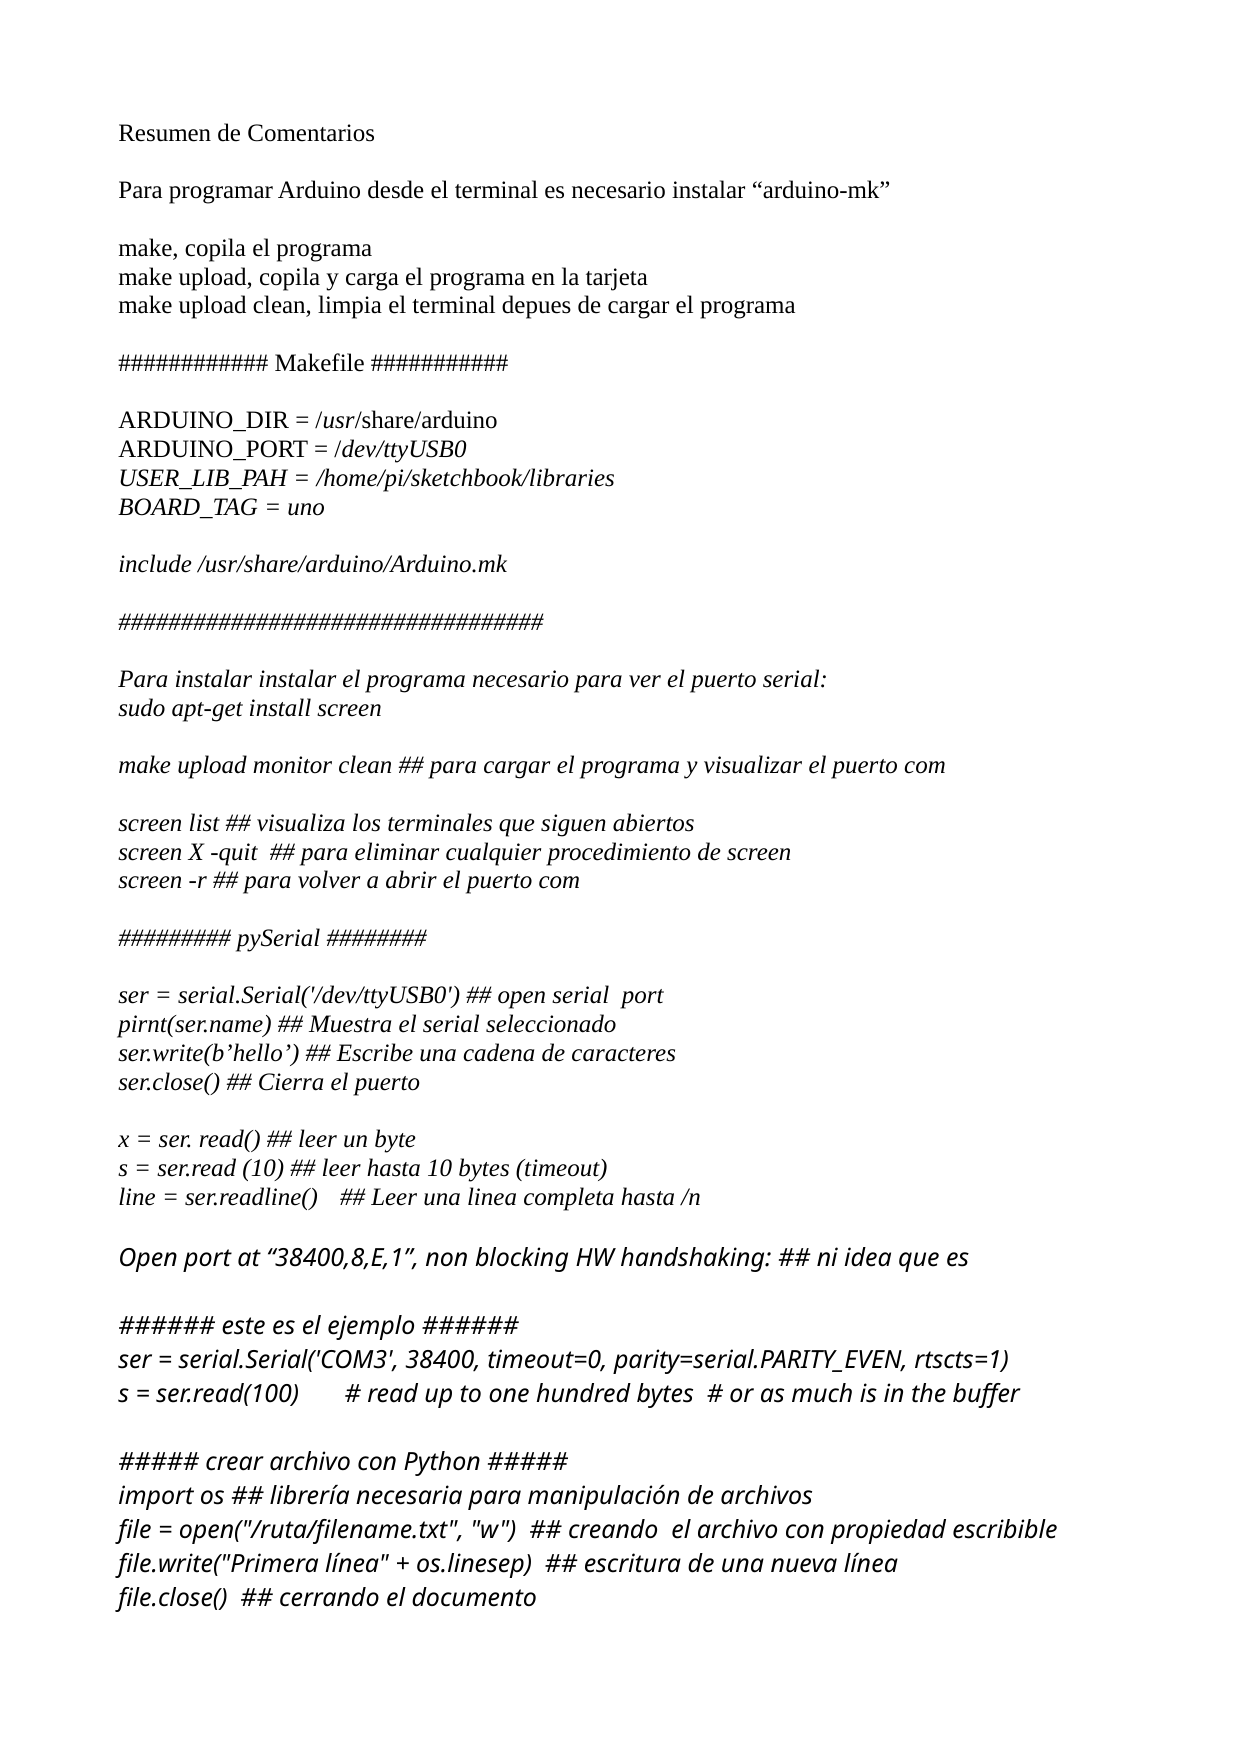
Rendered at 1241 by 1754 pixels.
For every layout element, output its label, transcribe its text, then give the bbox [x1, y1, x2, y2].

text line = ser.readline() ## Leer una linea completa hasta /n [118, 1182, 1122, 1211]
text pirnt(ser.name) ## Muestra el serial seleccionado [118, 1009, 1122, 1038]
text ARDUINO_DIR = /usr/share/arduino [118, 406, 1122, 434]
text make upload monitor clean ## para cargar el programa y visualizar el puerto com [118, 751, 1122, 779]
text ser = serial.Serial('/dev/ttyUSB0') ## open serial port [118, 981, 1122, 1009]
text screen list ## visualiza los terminales que siguen abiertos [118, 808, 1122, 837]
text include /usr/share/arduino/Arduino.mk [118, 549, 1122, 578]
text ##### crear archivo con Python ##### [118, 1444, 1122, 1478]
text Resumen de Comentarios [118, 118, 1122, 147]
text Para programar Arduino desde el terminal es necesario instalar “arduino-mk” [118, 176, 1122, 204]
text file.write("Primera línea" + os.linesep) ## escritura de una nueva línea [118, 1546, 1122, 1580]
text Para instalar instalar el programa necesario para ver el puerto serial: [118, 664, 1122, 693]
text Open port at “38400,8,E,1”, non blocking HW handshaking: ## ni idea que es [118, 1239, 1122, 1273]
text sudo apt-get install screen [118, 693, 1122, 722]
text file = open("/ruta/filename.txt", "w") ## creando el archivo con propiedad escribible [118, 1512, 1122, 1546]
text USER_LIB_PAH = /home/pi/sketchbook/libraries [118, 463, 1122, 492]
text ser.write(b’hello’) ## Escribe una cadena de caracteres [118, 1038, 1122, 1067]
text screen -r ## para volver a abrir el puerto com [118, 866, 1122, 894]
text s = ser.read(100) # read up to one hundred bytes # or as much is in the buffer [118, 1376, 1122, 1410]
text ser.close() ## Cierra el puerto [118, 1067, 1122, 1096]
text BOARD_TAG = uno [118, 492, 1122, 521]
text s = ser.read (10) ## leer hasta 10 bytes (timeout) [118, 1153, 1122, 1182]
text ser = serial.Serial('COM3', 38400, timeout=0, parity=serial.PARITY_EVEN, rtscts=1) [118, 1342, 1122, 1376]
text make upload clean, limpia el terminal depues de cargar el programa [118, 291, 1122, 319]
text screen X -quit ## para eliminar cualquier procedimiento de screen [118, 837, 1122, 866]
text file.close() ## cerrando el documento [118, 1580, 1122, 1614]
text make upload, copila y carga el programa en la tarjeta [118, 262, 1122, 291]
text import os ## librería necesaria para manipulación de archivos [118, 1478, 1122, 1512]
text make, copila el programa [118, 233, 1122, 262]
text ############ Makefile ########### [118, 348, 1122, 377]
text ######### pySerial ######## [118, 923, 1122, 952]
text x = ser. read() ## leer un byte [118, 1124, 1122, 1153]
text ARDUINO_PORT = /dev/ttyUSB0 [118, 434, 1122, 463]
text ################################## [118, 607, 1122, 636]
text ###### este es el ejemplo ###### [118, 1307, 1122, 1342]
